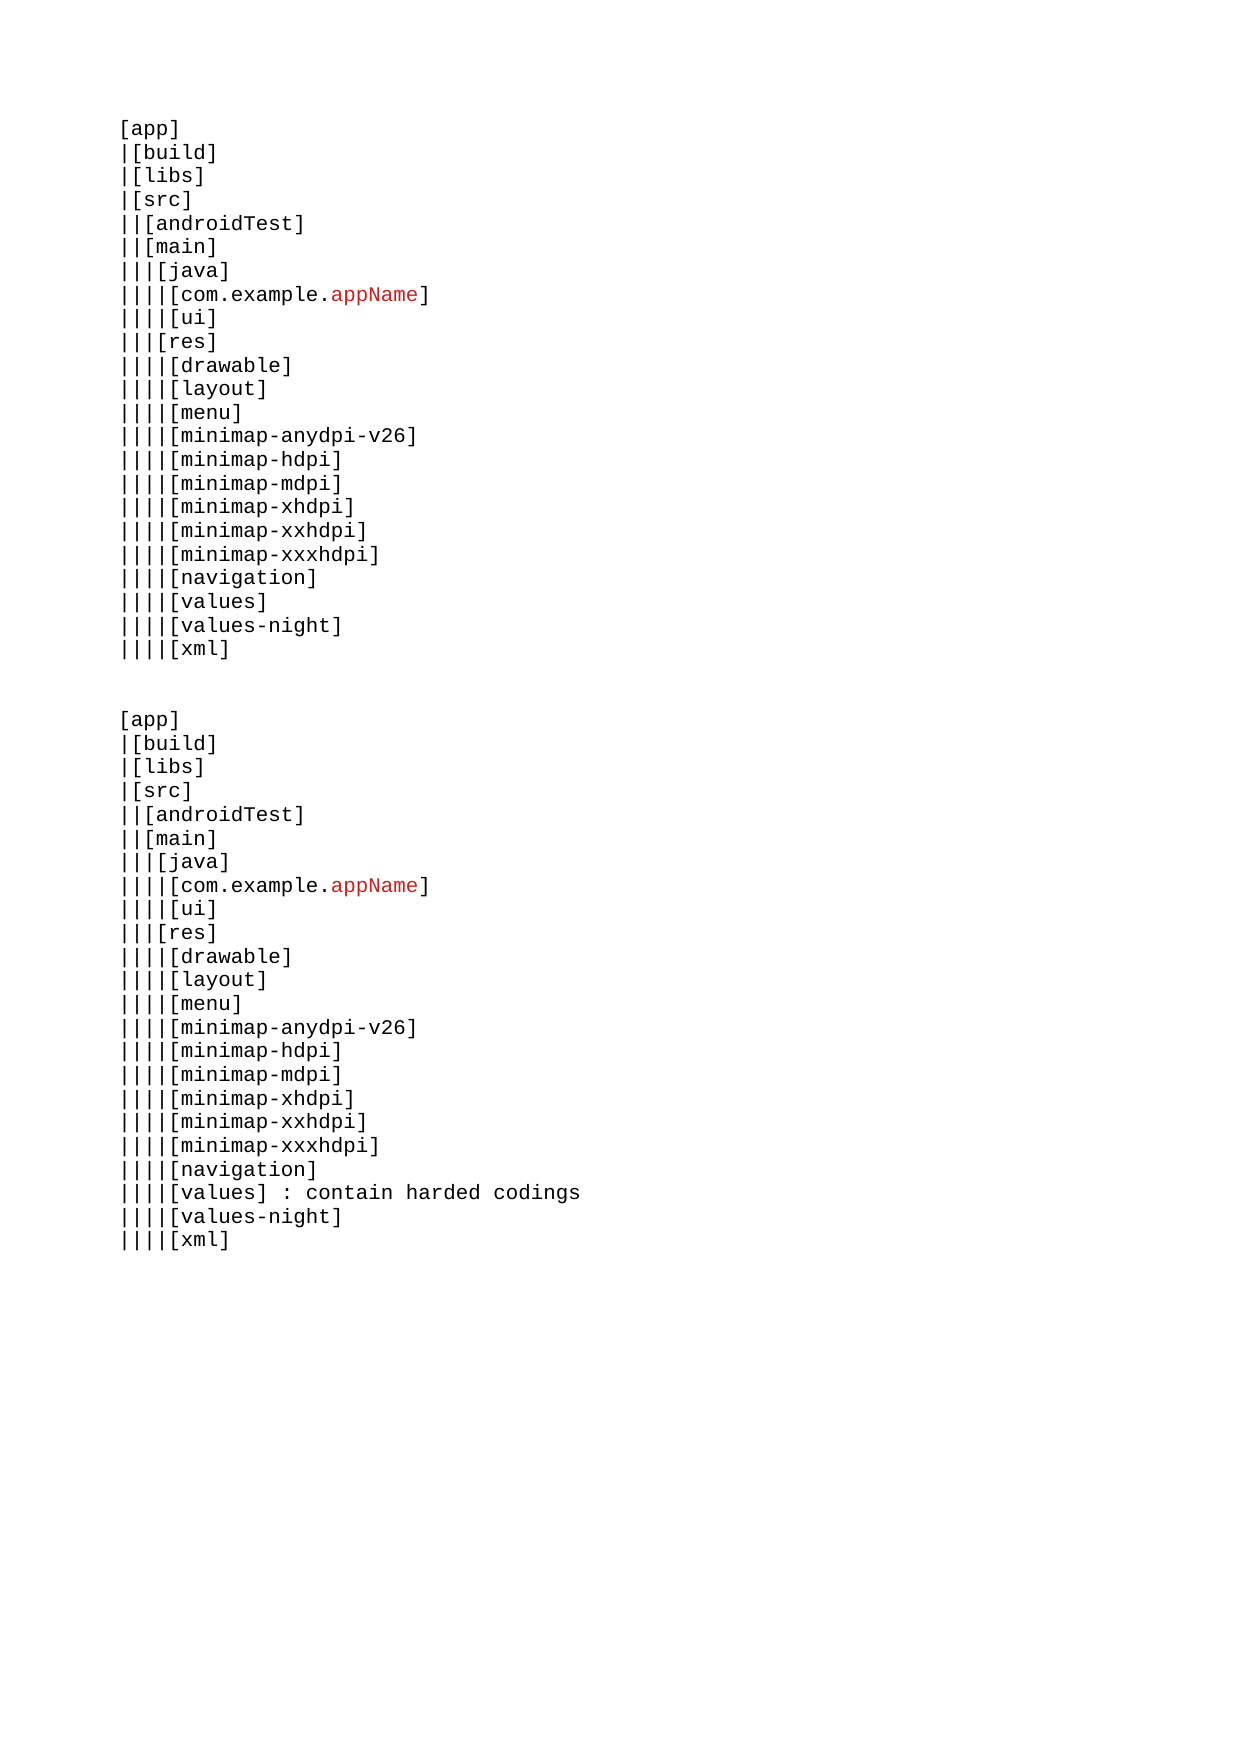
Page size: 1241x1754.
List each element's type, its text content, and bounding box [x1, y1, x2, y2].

text ||||[xml] [118, 638, 1122, 662]
text ||||[minimap-mdpi] [118, 473, 1122, 496]
text |[build] [118, 142, 1122, 165]
text ||||[ui] [118, 898, 1122, 922]
text ||[androidTest] [118, 804, 1122, 827]
text ||||[values-night] [118, 1206, 1122, 1229]
text ||||[menu] [118, 993, 1122, 1017]
text ||||[minimap-xxhdpi] [118, 1111, 1122, 1135]
text |||[java] [118, 851, 1122, 875]
text ||||[menu] [118, 402, 1122, 426]
text ||||[minimap-xxhdpi] [118, 520, 1122, 544]
text ||||[ui] [118, 307, 1122, 331]
text ||[main] [118, 827, 1122, 851]
text ||||[values] : contain harded codings [118, 1182, 1122, 1206]
text ||||[minimap-xhdpi] [118, 496, 1122, 520]
text ||||[minimap-hdpi] [118, 449, 1122, 473]
text ||||[navigation] [118, 567, 1122, 591]
text |[src] [118, 780, 1122, 804]
text ||[main] [118, 236, 1122, 260]
text |||[java] [118, 260, 1122, 284]
text ||||[values] [118, 591, 1122, 615]
text ||||[minimap-anydpi-v26] [118, 426, 1122, 449]
text ||||[minimap-xxxhdpi] [118, 1135, 1122, 1158]
text ||||[drawable] [118, 354, 1122, 378]
text |[build] [118, 733, 1122, 757]
text |||[res] [118, 922, 1122, 946]
text ||||[layout] [118, 378, 1122, 402]
text ||||[com.example.appName] [118, 875, 1122, 898]
text ||[androidTest] [118, 213, 1122, 236]
text ||||[minimap-xhdpi] [118, 1088, 1122, 1111]
text |[src] [118, 189, 1122, 213]
text [app] [118, 709, 1122, 733]
text |[libs] [118, 757, 1122, 780]
text ||||[minimap-hdpi] [118, 1040, 1122, 1064]
text ||||[minimap-mdpi] [118, 1064, 1122, 1088]
text ||||[minimap-xxxhdpi] [118, 544, 1122, 567]
text ||||[values-night] [118, 615, 1122, 638]
text ||||[drawable] [118, 946, 1122, 969]
text [app] [118, 118, 1122, 142]
text ||||[minimap-anydpi-v26] [118, 1017, 1122, 1040]
text ||||[layout] [118, 969, 1122, 993]
text ||||[navigation] [118, 1158, 1122, 1182]
text ||||[com.example.appName] [118, 284, 1122, 307]
text |[libs] [118, 165, 1122, 189]
text ||||[xml] [118, 1229, 1122, 1253]
text |||[res] [118, 331, 1122, 354]
